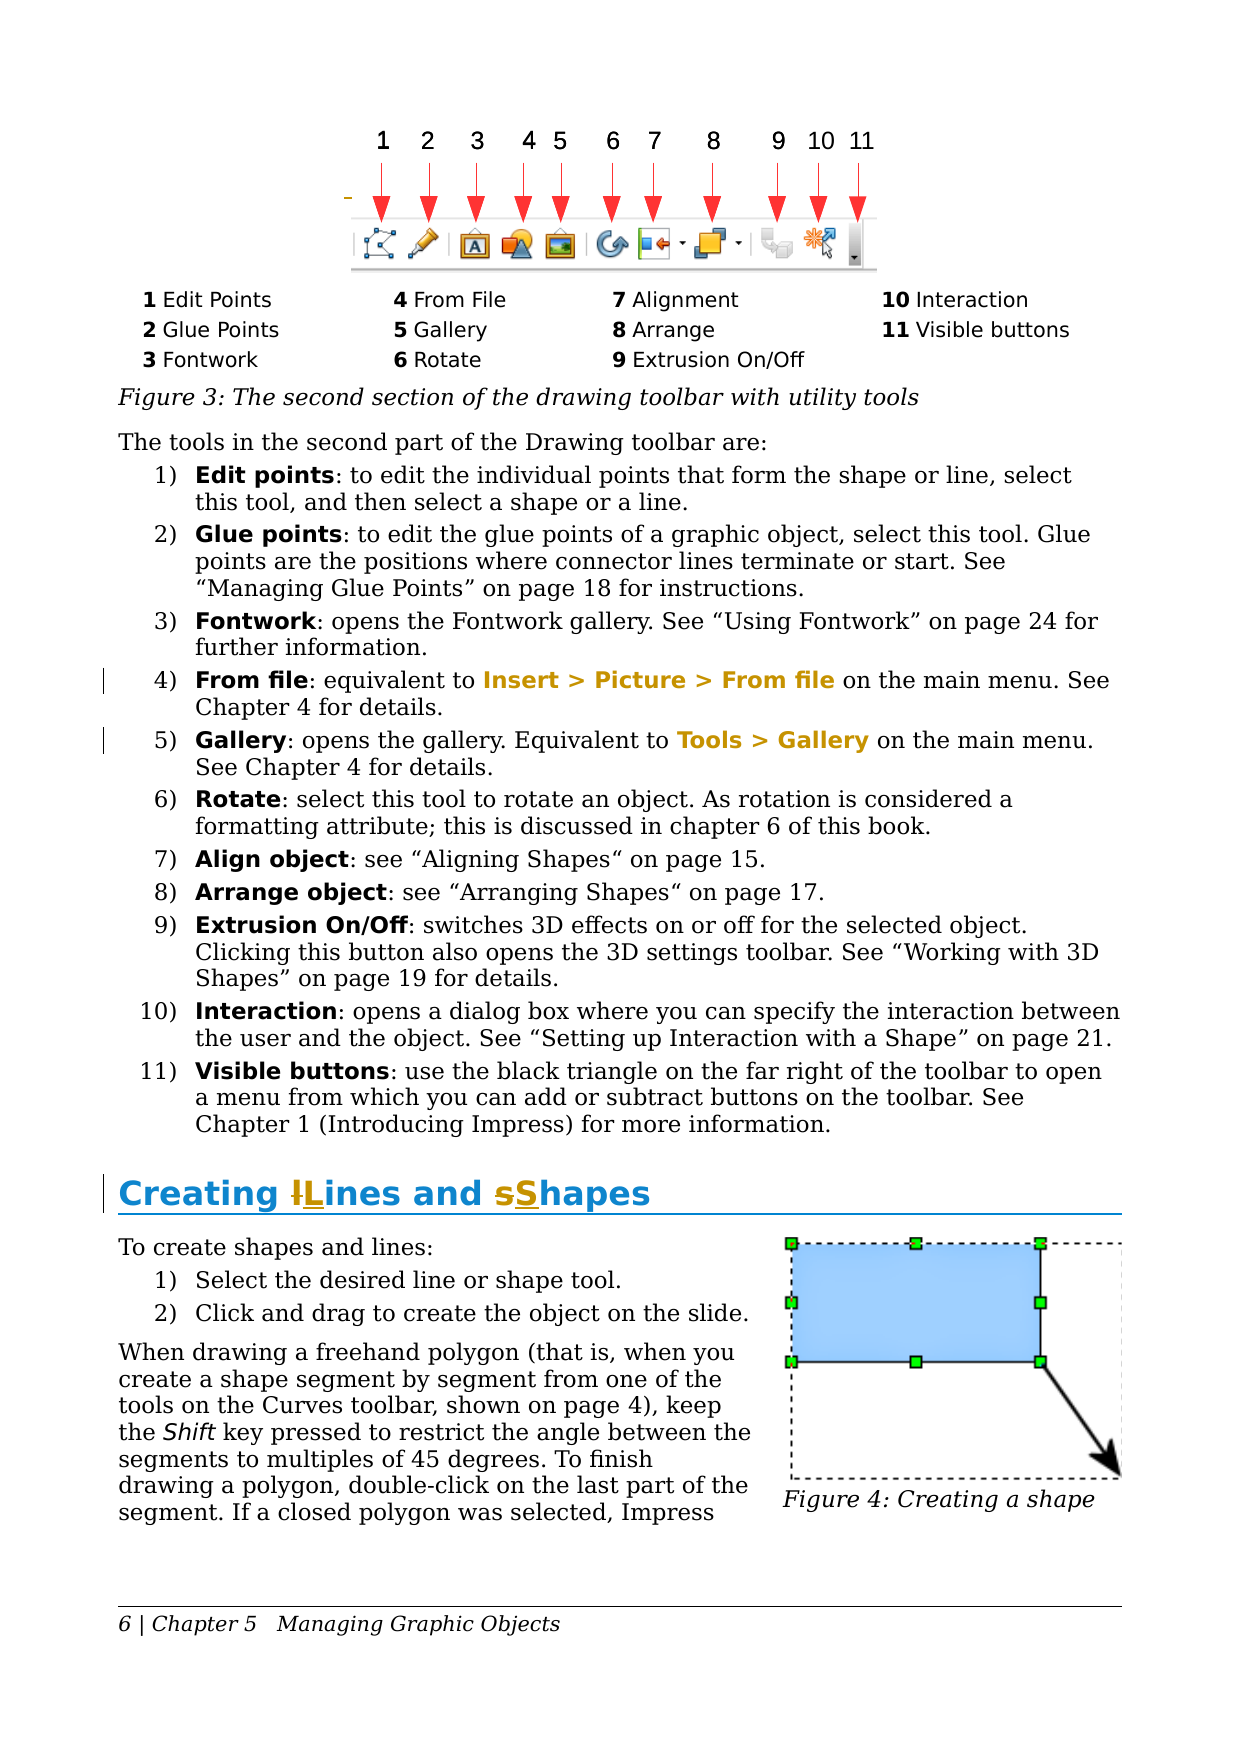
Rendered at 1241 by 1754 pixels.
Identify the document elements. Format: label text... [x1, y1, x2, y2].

table_cell 5 [369, 315, 410, 345]
list [783, 1513, 1148, 1530]
list Arrange object: see “Arranging sShapes“ on page 17. [177, 879, 1122, 906]
table_cell Extrusion On/Off [629, 345, 871, 375]
list From file: equivalent to Insert > Picture > From file on the main menu. See Chapter 4 for details. [177, 667, 1122, 721]
list Rotate: select this tool to rotate an object. As rotation is considered a formatting attribute; this is discussed in chapter 6 of this book. [177, 787, 1122, 840]
table_cell 11 [871, 315, 913, 345]
table_header From File [410, 285, 579, 315]
picture [782, 1237, 1122, 1487]
list Gallery: opens the gallery. Equivalent to Tools > Gallery on the main menu. See Chapter 4 for details. [177, 727, 1122, 780]
table_cell 2 [118, 315, 159, 345]
table_header Interaction [913, 285, 1123, 315]
table_header Edit Points [159, 285, 369, 315]
table_cell 3 [118, 345, 159, 375]
table_cell 9 [579, 345, 629, 375]
table_cell Arrange [629, 315, 871, 345]
table_header 10 [871, 285, 913, 315]
table_cell [871, 345, 913, 375]
table_cell 6 [369, 345, 410, 375]
table_cell [913, 345, 1123, 375]
list Fontwork: opens the Fontwork gallery. See “Using Fontwork” on page 24 for further information. [177, 608, 1122, 661]
text When drawing a freehand polygon (that is, when you create a shape segment by segment from one of the tools on the Curves toolbar, shown on page 4), keep the Shift key pressed to restrict the angle between the segments to multiples of 45 degrees. To finish drawing a polygon, double-click on the last part of the segment. If a closed polygon was selected, Impress [118, 1339, 783, 1526]
table_cell Fontwork [159, 345, 369, 375]
table_cell Rotate [410, 345, 579, 375]
table_cell Visible buttons [913, 315, 1123, 345]
list Interaction: opens a dialog box where you can specify the interaction between the user and the object. See “Setting up iInteraction with a sShape” on page 21. [177, 998, 1122, 1052]
text Figure 4: Creating a shape [783, 1486, 1148, 1513]
picture [351, 217, 877, 273]
list The tools in the second part of the Drawing toolbar are: [118, 429, 1122, 456]
table_cell 8 [579, 315, 629, 345]
list Extrusion On/Off: switches 3D effects on or off for the selected object. Clicking this button also opens the 3D settings toolbar. See “Working with 3D sShapes” on page 19 for details. [177, 912, 1122, 992]
list Visible buttons: use the black triangle on the far right of the toolbar to open a menu from which you can add or subtract buttons on the toolbar. See Chapter 1 (Introducing Impress) for more information. [177, 1058, 1122, 1138]
table_header 7 [579, 285, 629, 315]
list Select the desired line or shape tool. [177, 1267, 782, 1294]
list Align object: see “Aligning sShapes“ on page 15. [177, 846, 1122, 873]
list To create shapes and lines: [118, 1234, 1148, 1486]
table_cell Glue Points [159, 315, 369, 345]
table_cell Gallery [410, 315, 579, 345]
text Figure 3: The second section of the drawing toolbar with utility tools [118, 384, 1123, 411]
list Glue points: to edit the glue points of a graphic object, select this tool. Glue points are the positions where connector lines terminate or start. See “Managing gGlue pPoints” on page 18 for instructions. [177, 522, 1122, 602]
table_header 4 [369, 285, 410, 315]
table_header Alignment [629, 285, 871, 315]
table_header 1 [118, 285, 159, 315]
list Edit points: to edit the individual points that form the shape or line, select this tool, and then select a shape or a line. [177, 462, 1122, 515]
list Click and drag to create the object on the slide. [177, 1300, 782, 1327]
subtitle Creating Lines and Shapes [118, 1174, 1122, 1213]
